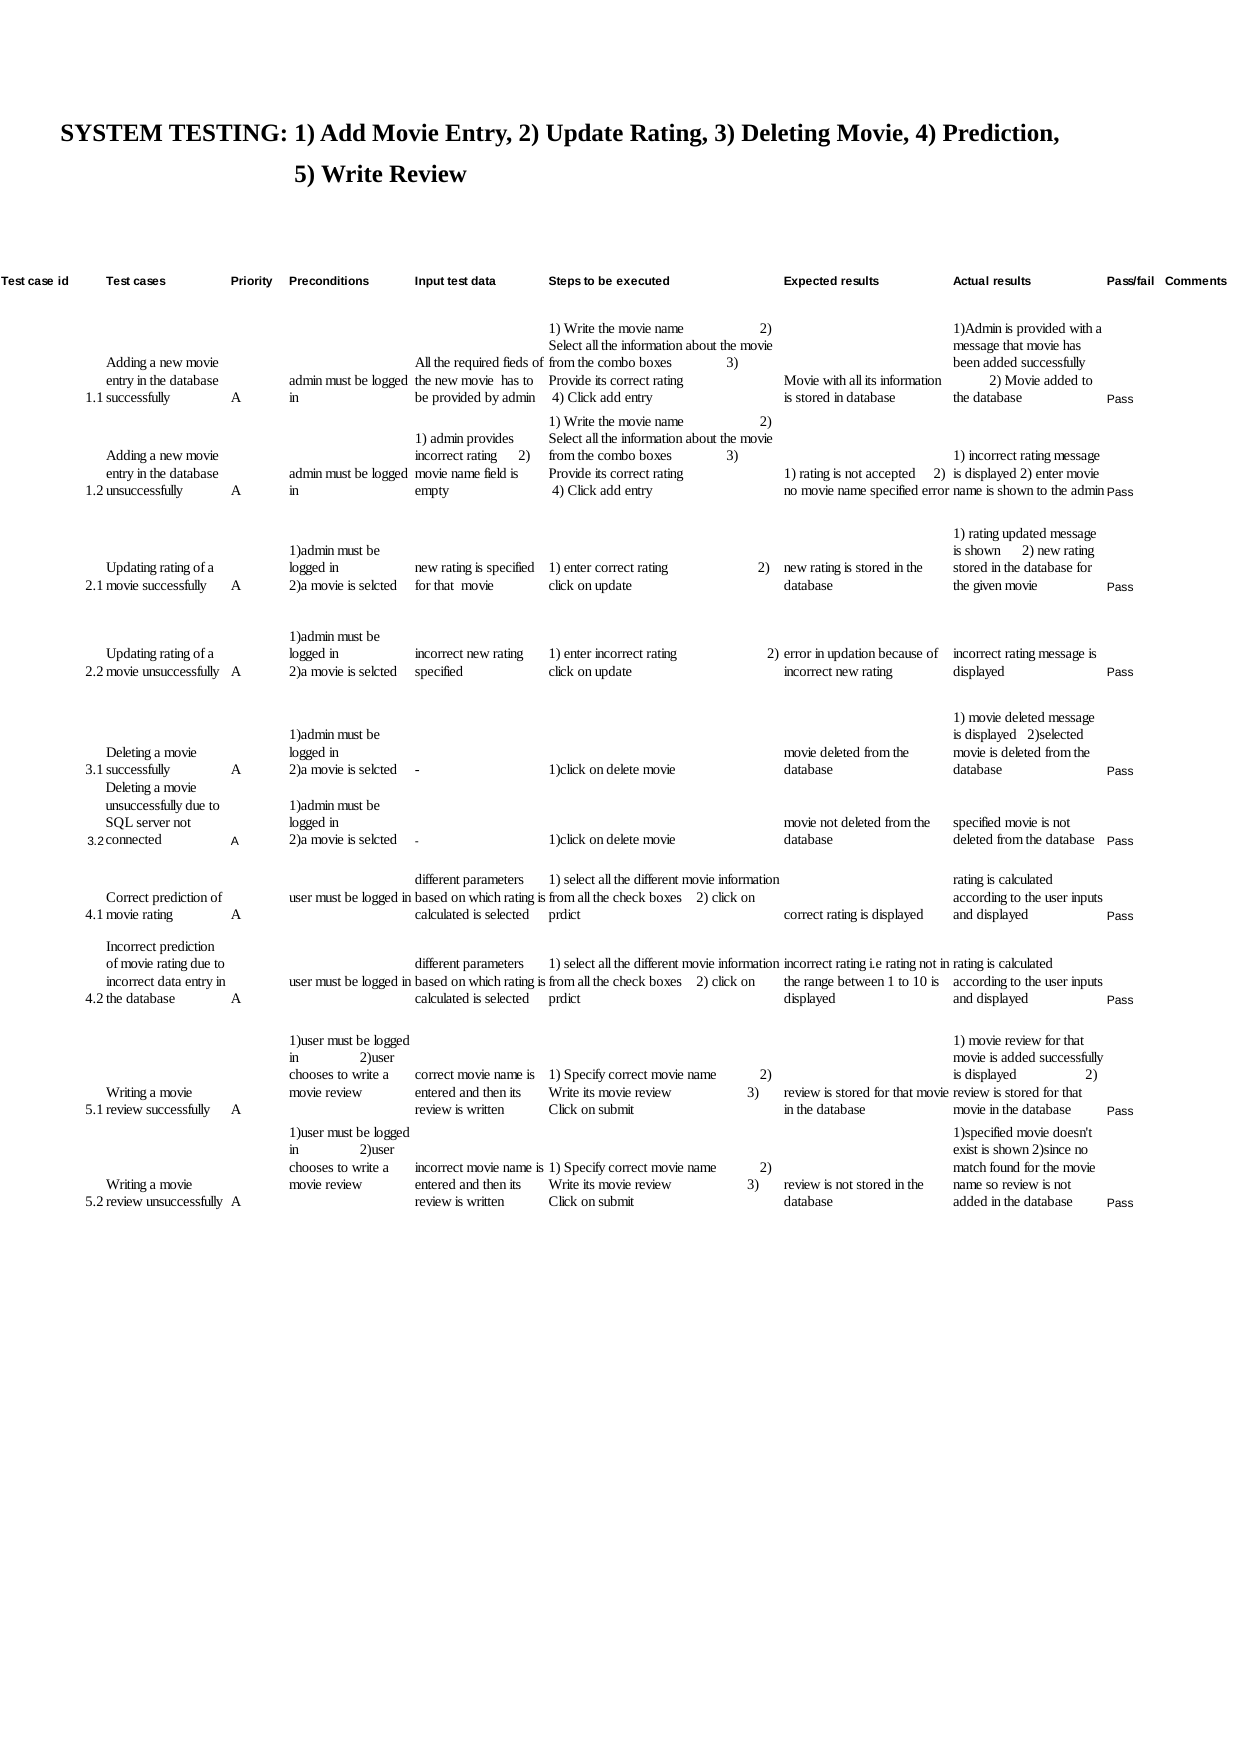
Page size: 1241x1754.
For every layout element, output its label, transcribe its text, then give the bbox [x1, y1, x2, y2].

text SYSTEM TESTING: 1) Add Movie Entry, 2) Update Rating, 3) Deleting Movie, 4) Prediction, [60, 118, 1122, 147]
text 5) Write Review [60, 159, 1122, 188]
